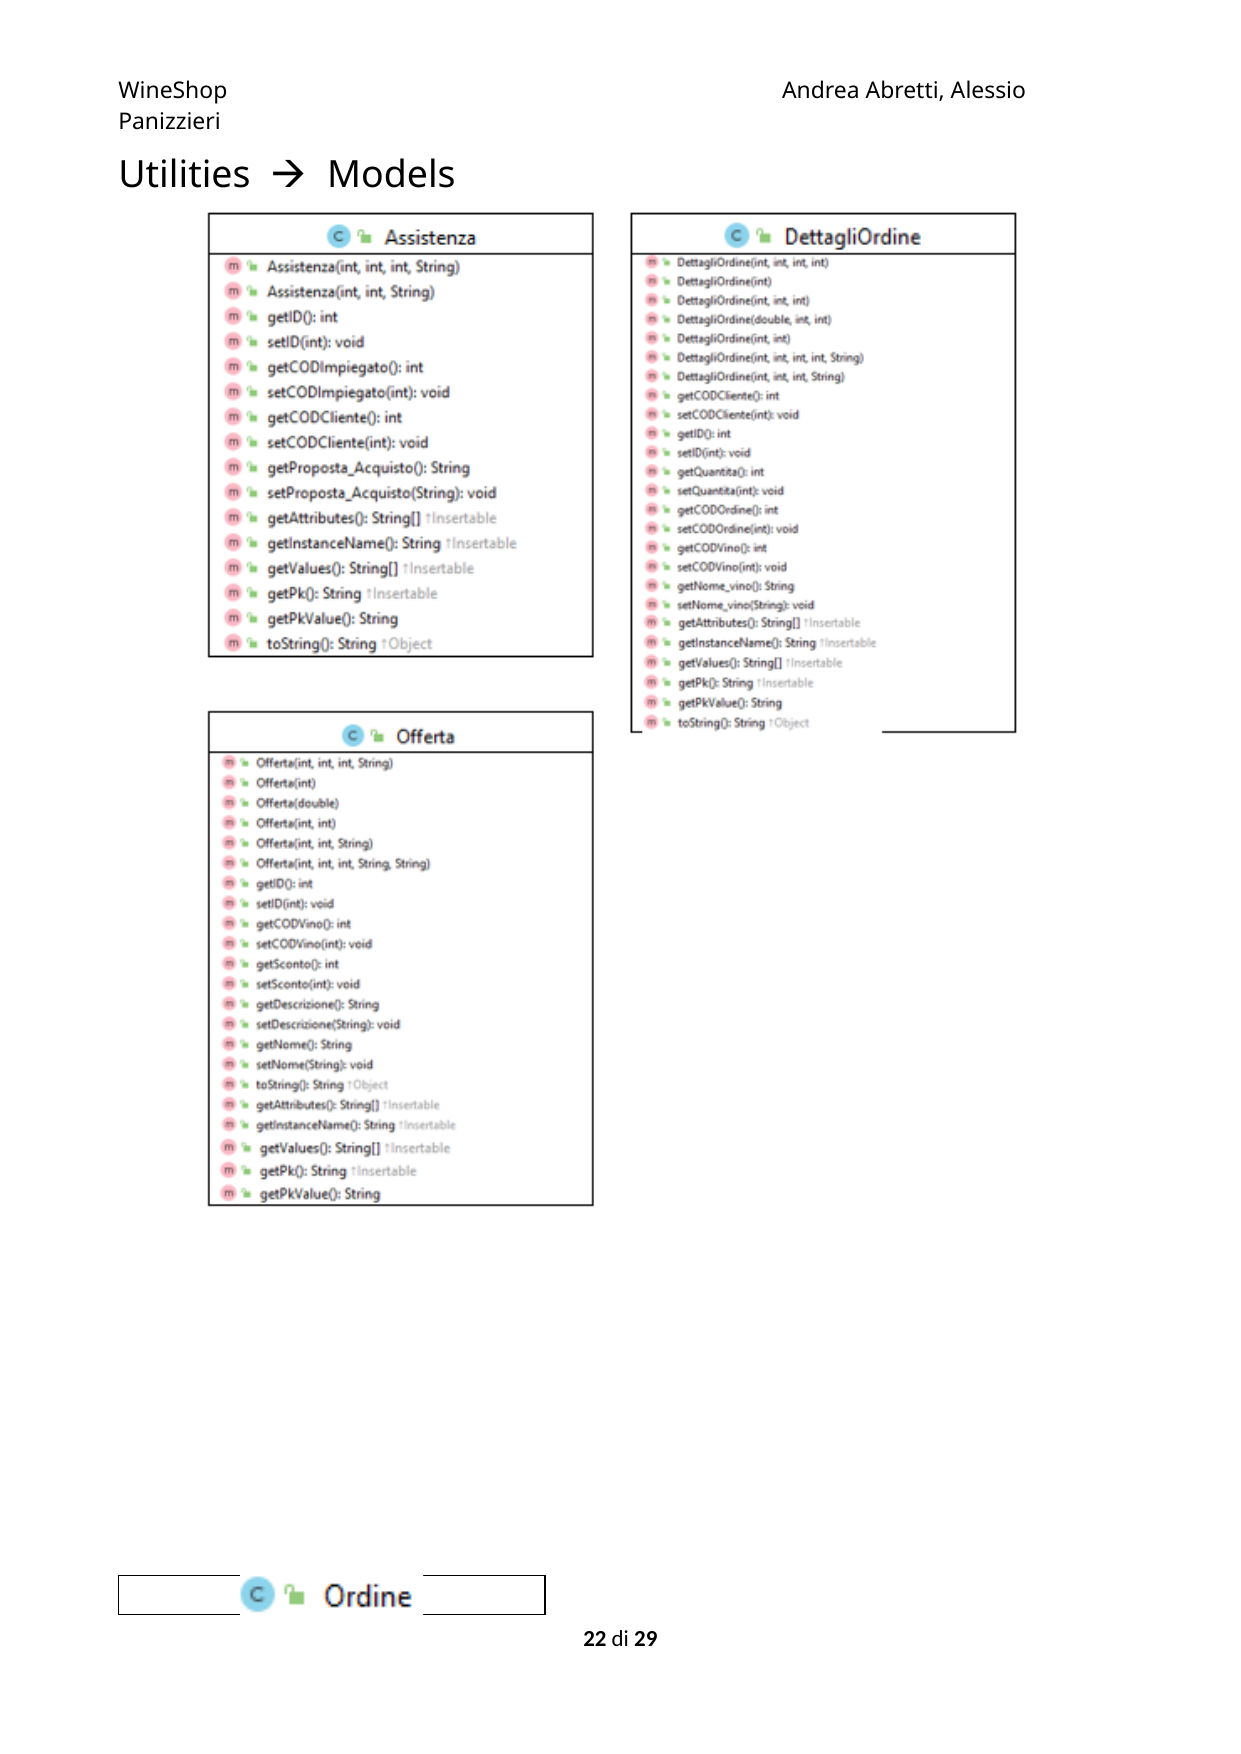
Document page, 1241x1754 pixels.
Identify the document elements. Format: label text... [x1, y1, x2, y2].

table_header [119, 1576, 240, 1614]
subtitle Utilities  Models [118, 148, 1122, 199]
table_header [424, 1576, 544, 1614]
